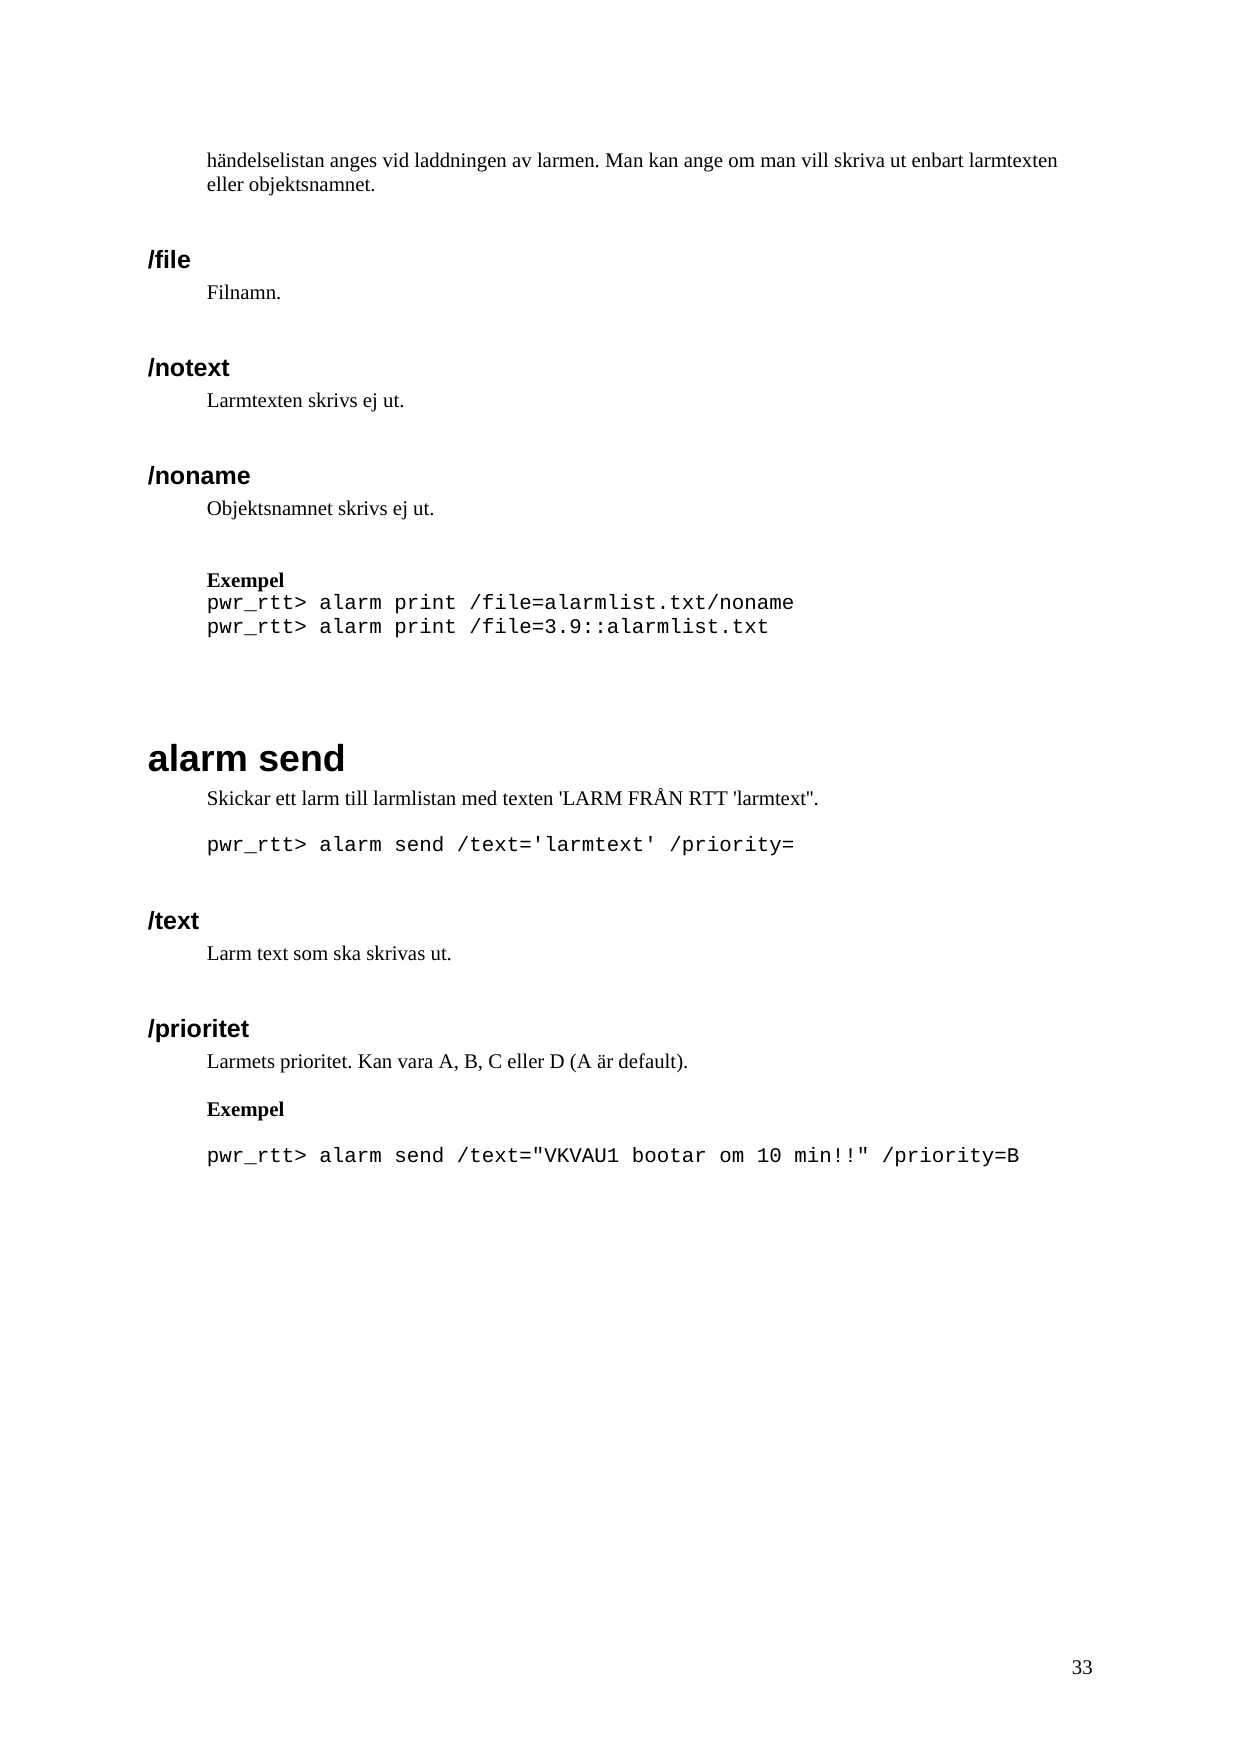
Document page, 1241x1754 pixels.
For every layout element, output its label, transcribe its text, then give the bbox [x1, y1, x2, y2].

text Larm text som ska skrivas ut. [207, 941, 1093, 965]
text Larmets prioritet. Kan vara A, B, C eller D (A är default). [207, 1049, 1093, 1073]
text pwr_rtt> alarm print /file=3.9::alarmlist.txt [207, 616, 1093, 639]
subtitle /notext [148, 353, 1093, 382]
subtitle /file [148, 245, 1093, 273]
text Filnamn. [207, 280, 1093, 304]
text Skickar ett larm till larmlistan med texten 'LARM FRÅN RTT 'larmtext''. [207, 786, 1093, 810]
text Exempel [207, 1097, 1093, 1121]
subtitle /prioritet [148, 1014, 1093, 1043]
subtitle alarm send [148, 736, 1093, 779]
text Larmtexten skrivs ej ut. [207, 388, 1093, 412]
text pwr_rtt> alarm send /text='larmtext' /priority= [207, 834, 1093, 857]
text Exempel [207, 568, 1093, 592]
text pwr_rtt> alarm print /file=alarmlist.txt/noname [207, 592, 1093, 616]
subtitle /noname [148, 461, 1093, 490]
text händelselistan anges vid laddningen av larmen. Man kan ange om man vill skriva ut enbart larmtexten eller objektsnamnet. [207, 148, 1093, 196]
text pwr_rtt> alarm send /text="VKVAU1 bootar om 10 min!!" /priority=B [207, 1146, 1093, 1169]
subtitle /text [148, 906, 1093, 935]
text Objektsnamnet skrivs ej ut. [207, 496, 1093, 520]
